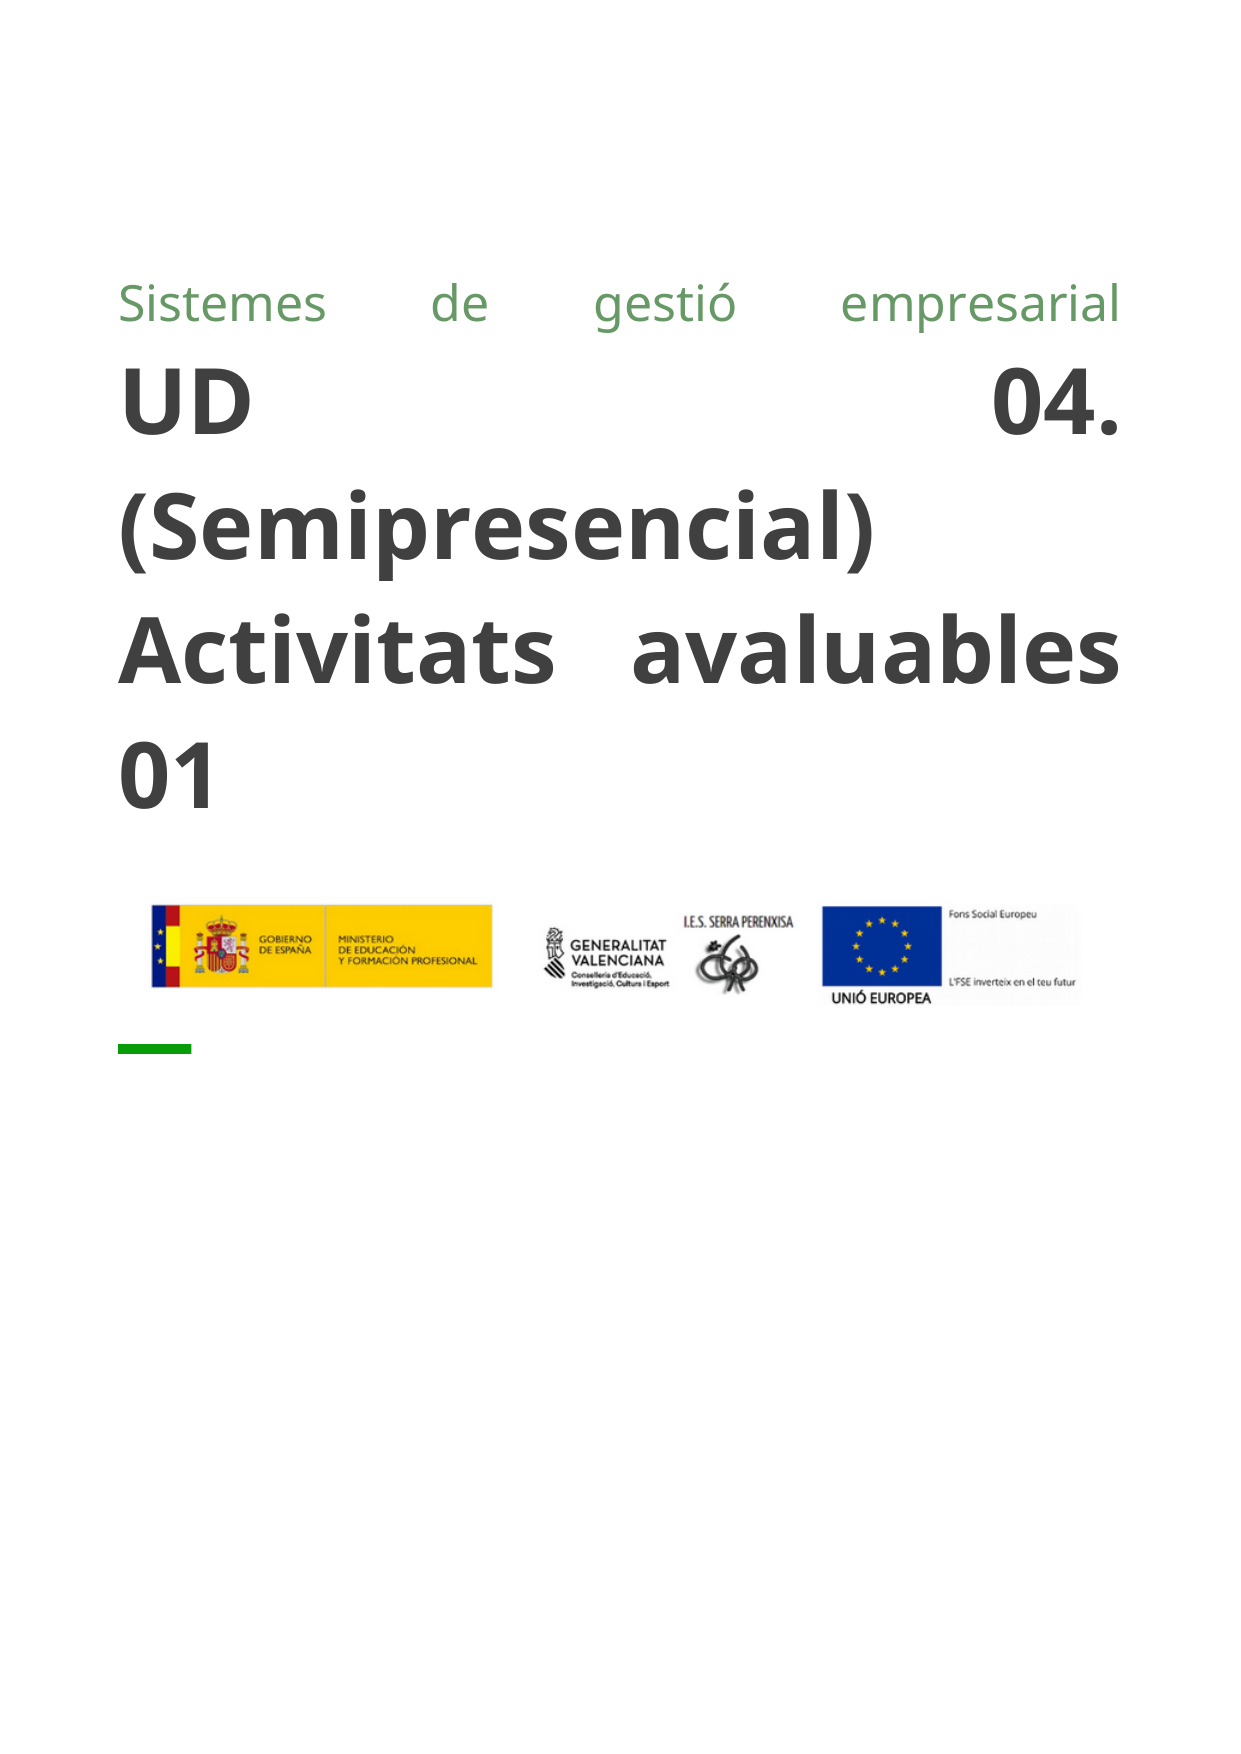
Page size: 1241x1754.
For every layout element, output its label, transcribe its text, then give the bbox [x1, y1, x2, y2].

picture [118, 1044, 192, 1054]
picture [118, 885, 1123, 1005]
title Sistemes de gestió empresarial UD 04. (Semipresencial) Activitats avaluables 01 [118, 268, 1122, 836]
